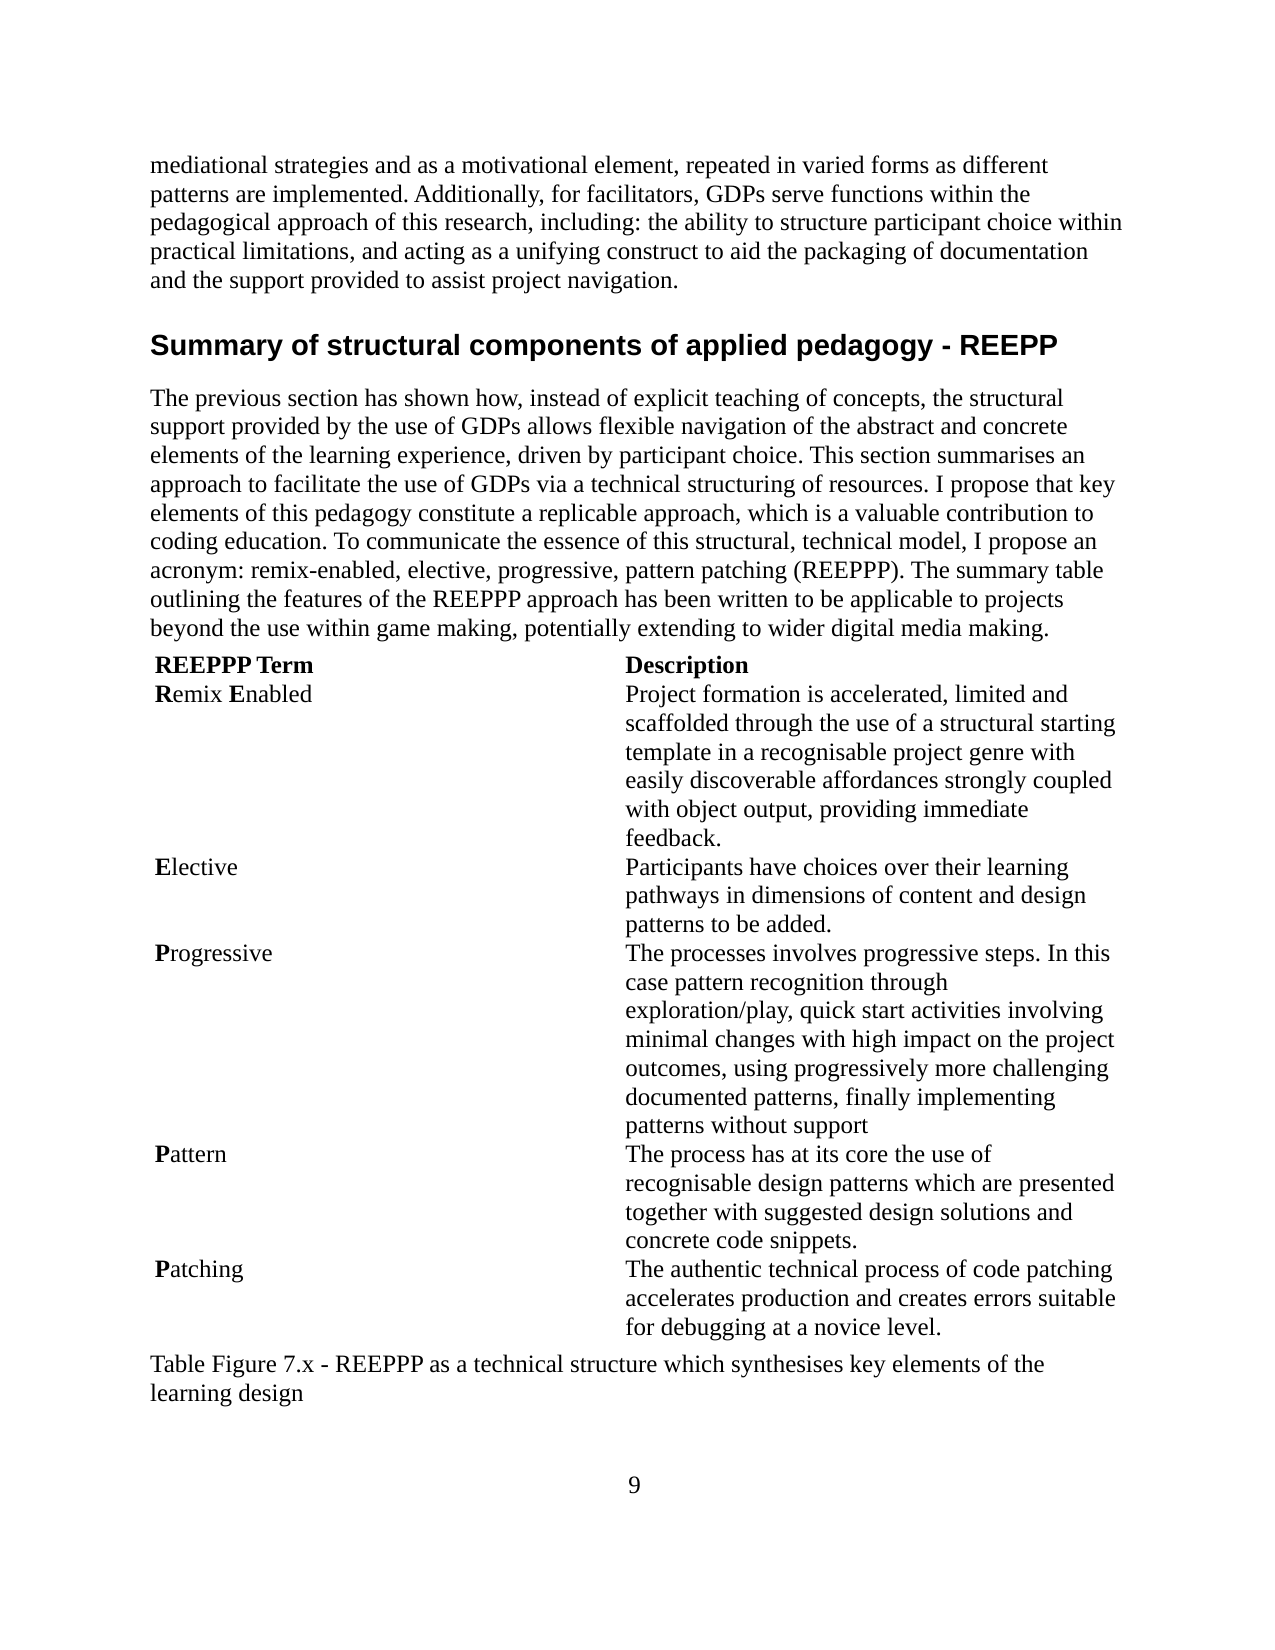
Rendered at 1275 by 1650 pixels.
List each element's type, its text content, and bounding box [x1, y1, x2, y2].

text The previous section has shown how, instead of explicit teaching of concepts, the structural support provided by the use of GDPs allows flexible navigation of the abstract and concrete elements of the learning experience, driven by participant choice. This section summarises an approach to facilitate the use of GDPs via a technical structuring of resources. I propose that key elements of this pedagogy constitute a replicable approach, which is a valuable contribution to coding education. To communicate the essence of this structural, technical model, I propose an acronym: remix-enabled, elective, progressive, pattern patching (REEPPP). The summary table outlining the features of the REEPPP approach has been written to be applicable to projects beyond the use within game making, potentially extending to wider digital media making. [150, 383, 1125, 641]
table_header REEPPP Term [150, 650, 621, 679]
subtitle Summary of structural components of applied pedagogy - REEPP [150, 328, 1125, 361]
table_cell Progressive [150, 938, 621, 1139]
table_cell The processes involves progressive steps. In this case pattern recognition through exploration/play, quick start activities involving minimal changes with high impact on the project outcomes, using progressively more challenging documented patterns, finally implementing patterns without support [621, 938, 1125, 1139]
table_cell Elective [150, 852, 621, 938]
table_cell Pattern [150, 1139, 621, 1254]
table_cell The process has at its core the use of recognisable design patterns which are presented together with suggested design solutions and concrete code snippets. [621, 1139, 1125, 1254]
table_cell Project formation is accelerated, limited and scaffolded through the use of a structural starting template in a recognisable project genre with easily discoverable affordances strongly coupled with object output, providing immediate feedback. [621, 679, 1125, 852]
table_header Description [621, 650, 1125, 679]
table_cell Patching [150, 1254, 621, 1340]
table_cell The authentic technical process of code patching accelerates production and creates errors suitable for debugging at a novice level. [621, 1254, 1125, 1340]
table_cell Participants have choices over their learning pathways in dimensions of content and design patterns to be added. [621, 852, 1125, 938]
text Table Figure 7.x - REEPPP as a technical structure which synthesises key elements of the learning design [150, 1349, 1125, 1407]
table_cell Remix Enabled [150, 679, 621, 852]
text mediational strategies and as a motivational element, repeated in varied forms as different patterns are implemented. Additionally, for facilitators, GDPs serve functions within the pedagogical approach of this research, including: the ability to structure participant choice within practical limitations, and acting as a unifying construct to aid the packaging of documentation and the support provided to assist project navigation. [150, 150, 1125, 294]
